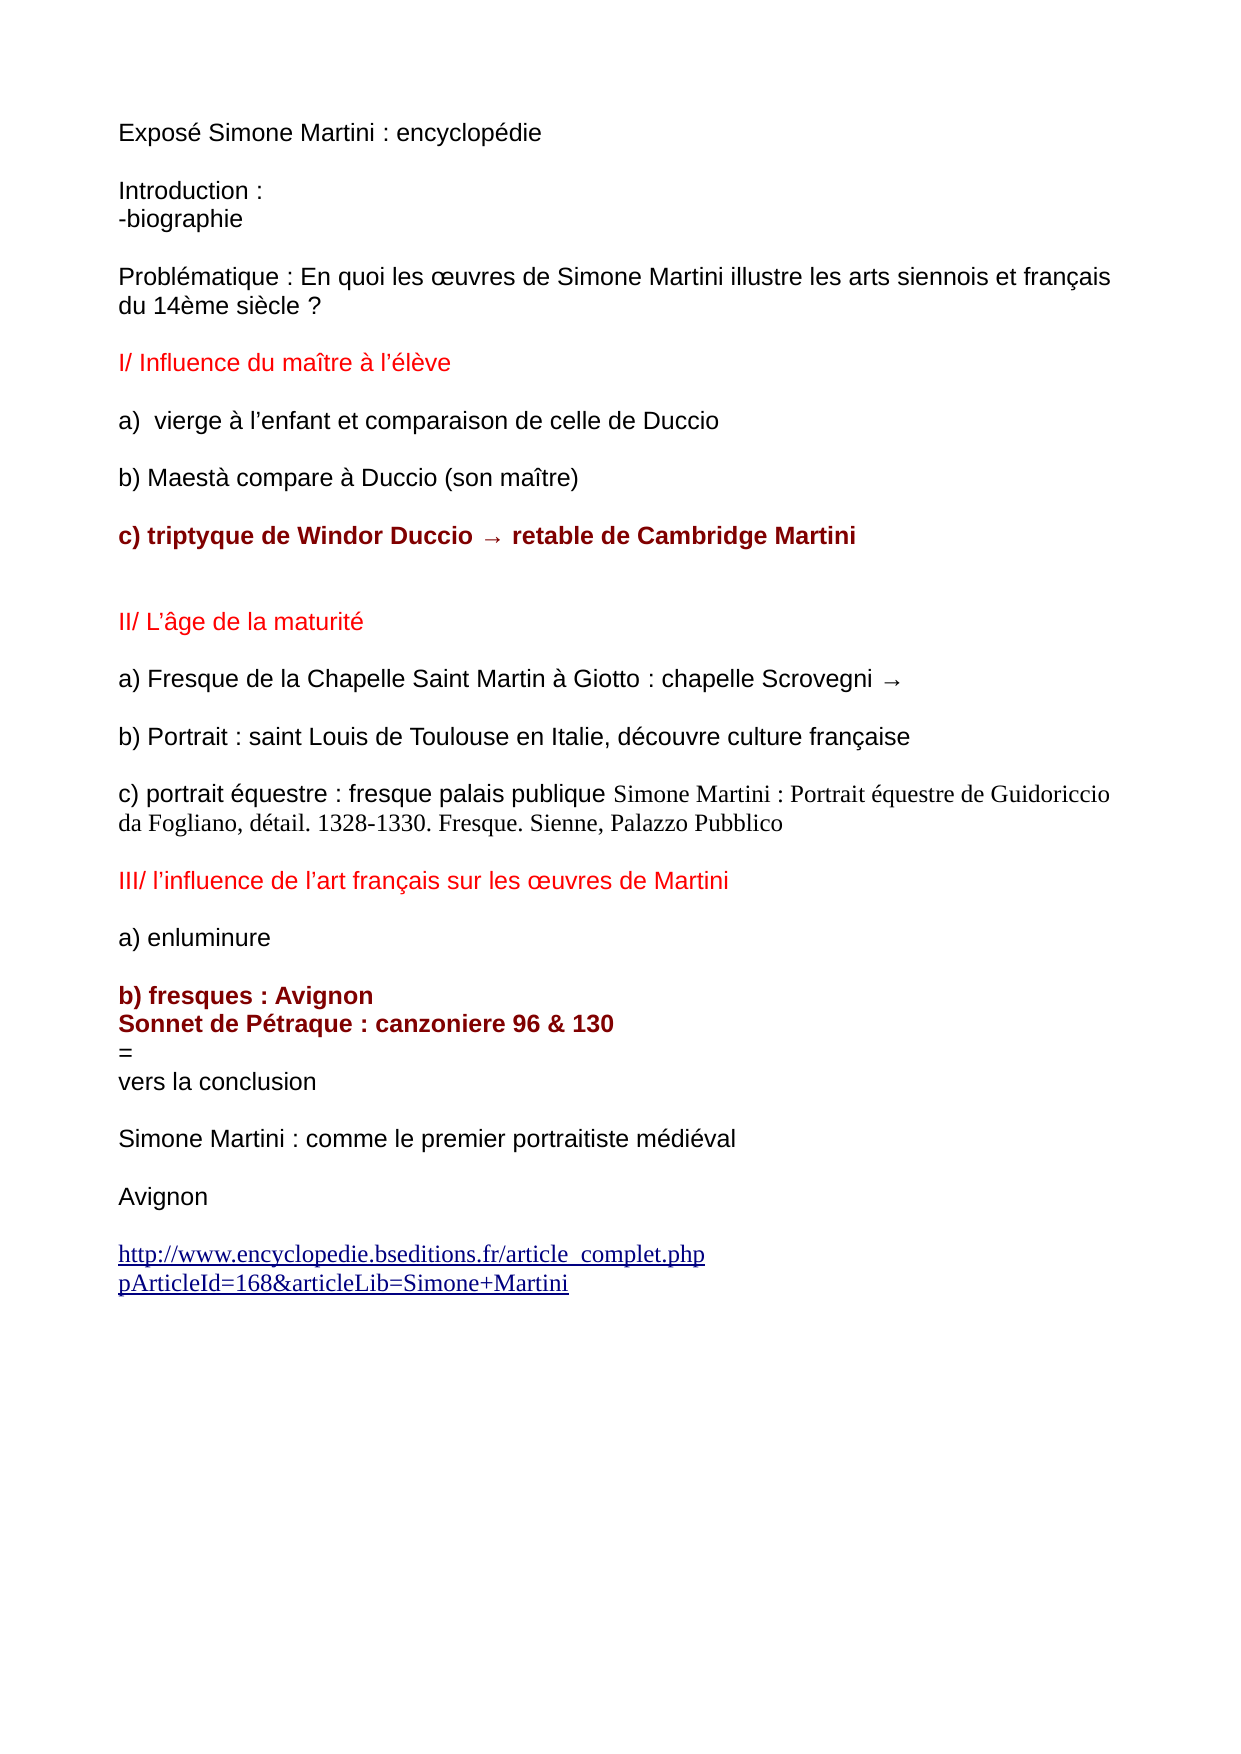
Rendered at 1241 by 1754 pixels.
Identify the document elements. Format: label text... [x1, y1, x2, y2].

text Simone Martini : comme le premier portraitiste médiéval [118, 1124, 1122, 1153]
text pArticleId=168&articleLib=Simone+Martini [118, 1268, 1122, 1297]
text Sonnet de Pétraque : canzoniere 96 & 130 [118, 1009, 1122, 1038]
text III/ l’influence de l’art français sur les œuvres de Martini [118, 866, 1122, 894]
text vers la conclusion [118, 1067, 1122, 1096]
text a) Fresque de la Chapelle Saint Martin à Giotto : chapelle Scrovegni → [118, 664, 1122, 693]
text a) vierge à l’enfant et comparaison de celle de Duccio [118, 406, 1122, 434]
text c) triptyque de Windor Duccio → retable de Cambridge Martini [118, 521, 1122, 549]
text = [118, 1038, 1122, 1067]
text -biographie [118, 204, 1122, 233]
text b) fresques : Avignon [118, 981, 1122, 1009]
text a) enluminure [118, 923, 1122, 952]
text b) Portrait : saint Louis de Toulouse en Italie, découvre culture française [118, 722, 1122, 751]
text b) Maestà compare à Duccio (son maître) [118, 463, 1122, 492]
text Introduction : [118, 176, 1122, 204]
text Problématique : En quoi les œuvres de Simone Martini illustre les arts siennois et français du 14ème siècle ? [118, 262, 1122, 319]
text http://www.encyclopedie.bseditions.fr/article_complet.php [118, 1239, 1122, 1268]
text Exposé Simone Martini : encyclopédie [118, 118, 1122, 147]
text Avignon [118, 1182, 1122, 1211]
text c) portrait équestre : fresque palais publique Simone Martini : Portrait équestre de Guidoriccio da Fogliano, détail. 1328-1330. Fresque. Sienne, Palazzo Pubblico [118, 779, 1122, 837]
text II/ L’âge de la maturité [118, 607, 1122, 636]
text I/ Influence du maître à l’élève [118, 348, 1122, 377]
